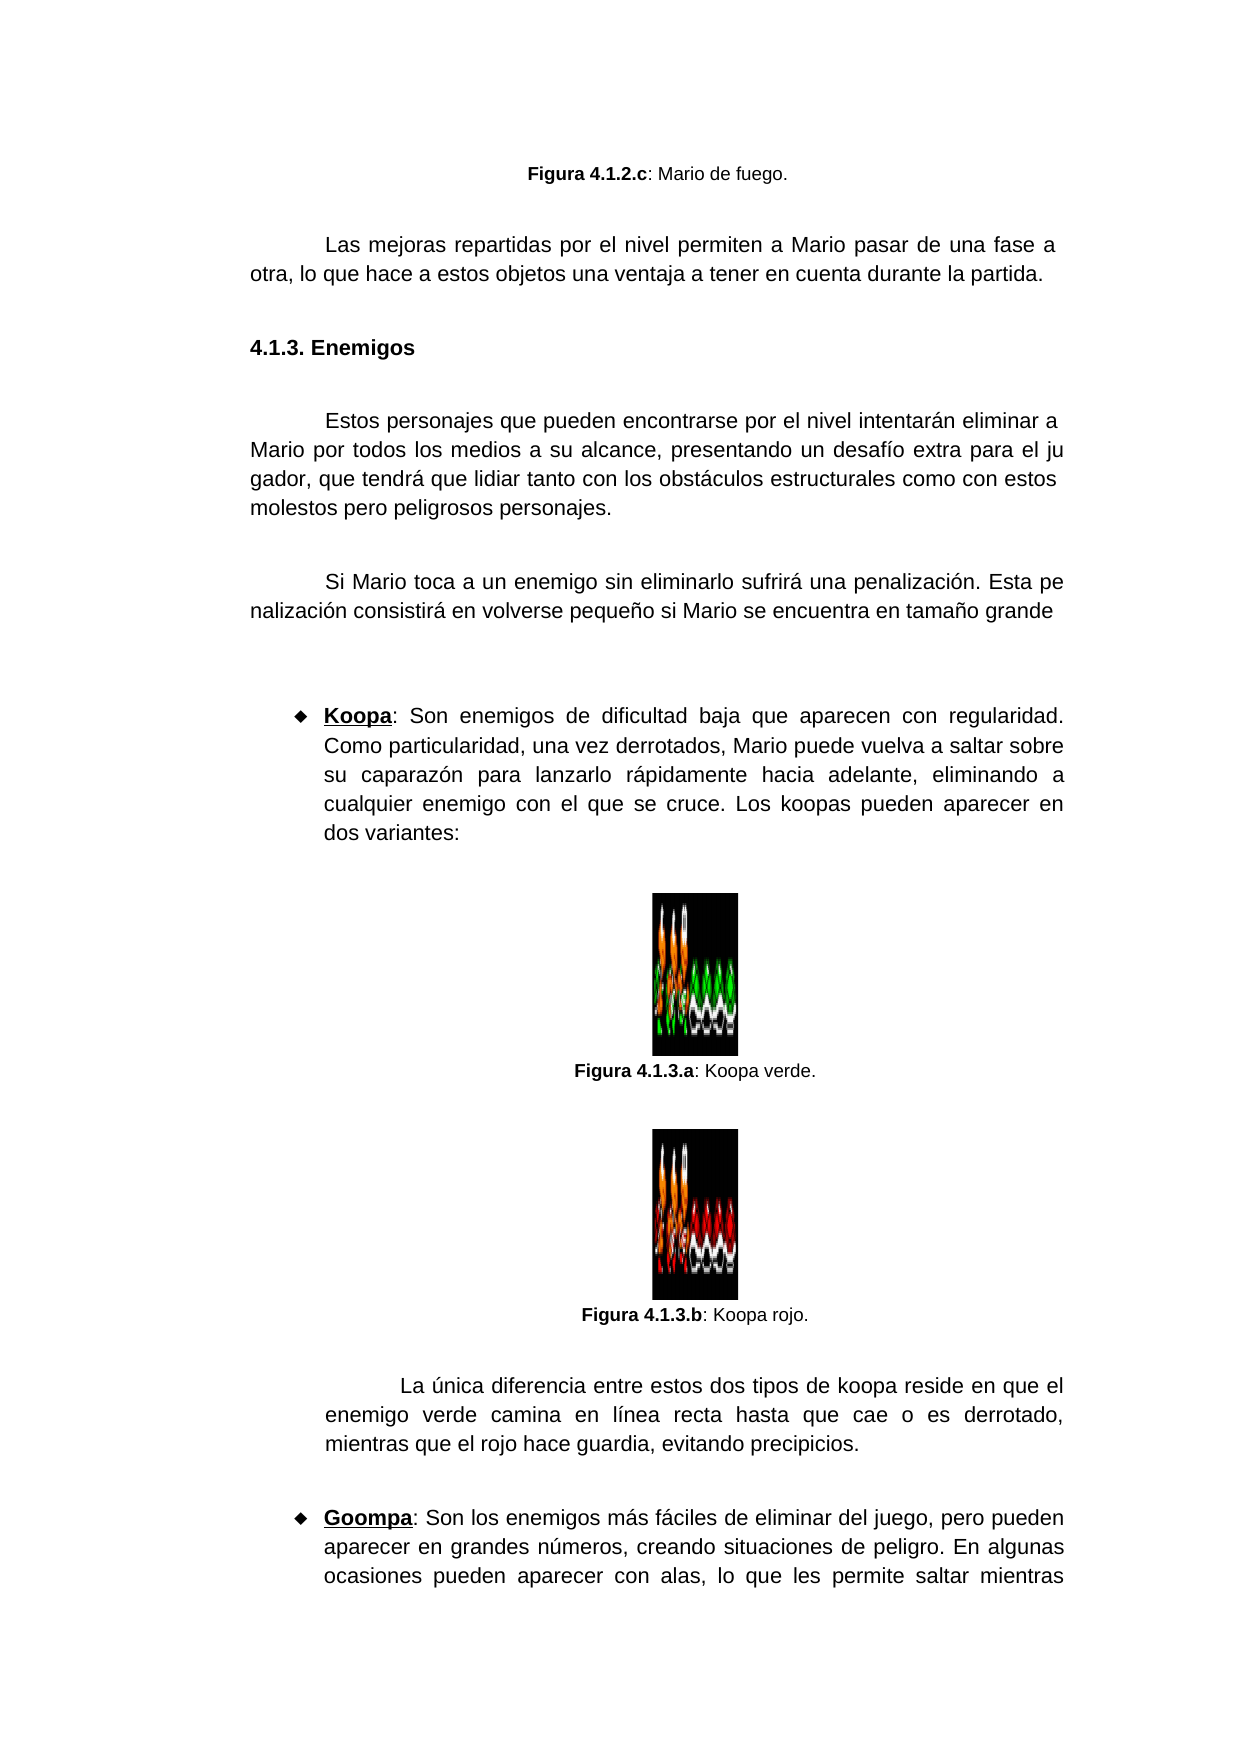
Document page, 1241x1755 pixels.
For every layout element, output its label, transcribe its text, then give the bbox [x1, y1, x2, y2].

list Goompa: Son los enemigos más fáciles de eliminar del juego, pero pueden aparecer en grandes números, creando situaciones de peligro. En algunas ocasiones pueden aparecer con alas, lo que les permite saltar mientras [294, 1505, 1065, 1588]
text 4.1.3. Enemigos [175, 334, 1065, 360]
text Figura 4.1.3.a: Koopa verde. [250, 1060, 1065, 1081]
picture [652, 1129, 739, 1300]
text La única diferencia entre estos dos tipos de koopa reside en que el enemigo verde camina en línea recta hasta que cae o es derrotado, mientras que el rojo hace guardia, evitando precipicios. [325, 1373, 1065, 1456]
picture [652, 893, 739, 1056]
text Las mejoras repartidas por el nivel permiten a Mario pasar de una fase a otra, lo que hace a estos objetos una ventaja a tener en cuenta durante la partida. [175, 232, 1065, 286]
text Estos personajes que pueden encontrarse por el nivel intentarán eliminar a Mario por todos los medios a su alcance, presentando un desafío extra para el ju gador, que tendrá que lidiar tanto con los obstáculos estructurales como con estos molestos pero peligrosos personajes. [175, 408, 1065, 520]
text Si Mario toca a un enemigo sin eliminarlo sufrirá una penalización. Esta pe nalización consistirá en volverse pequeño si Mario se encuentra en tamaño grande [175, 569, 1065, 623]
text Figura 4.1.3.b: Koopa rojo. [250, 1304, 1065, 1325]
list Koopa: Son enemigos de dificultad baja que aparecen con regularidad. Como particularidad, una vez derrotados, Mario puede vuelva a saltar sobre su caparazón para lanzarlo rápidamente hacia adelante, eliminando a cualquier enemigo con el que se cruce. Los koopas pueden aparecer en dos variantes: [294, 703, 1065, 845]
text Figura 4.1.2.c: Mario de fuego. [175, 162, 1065, 184]
